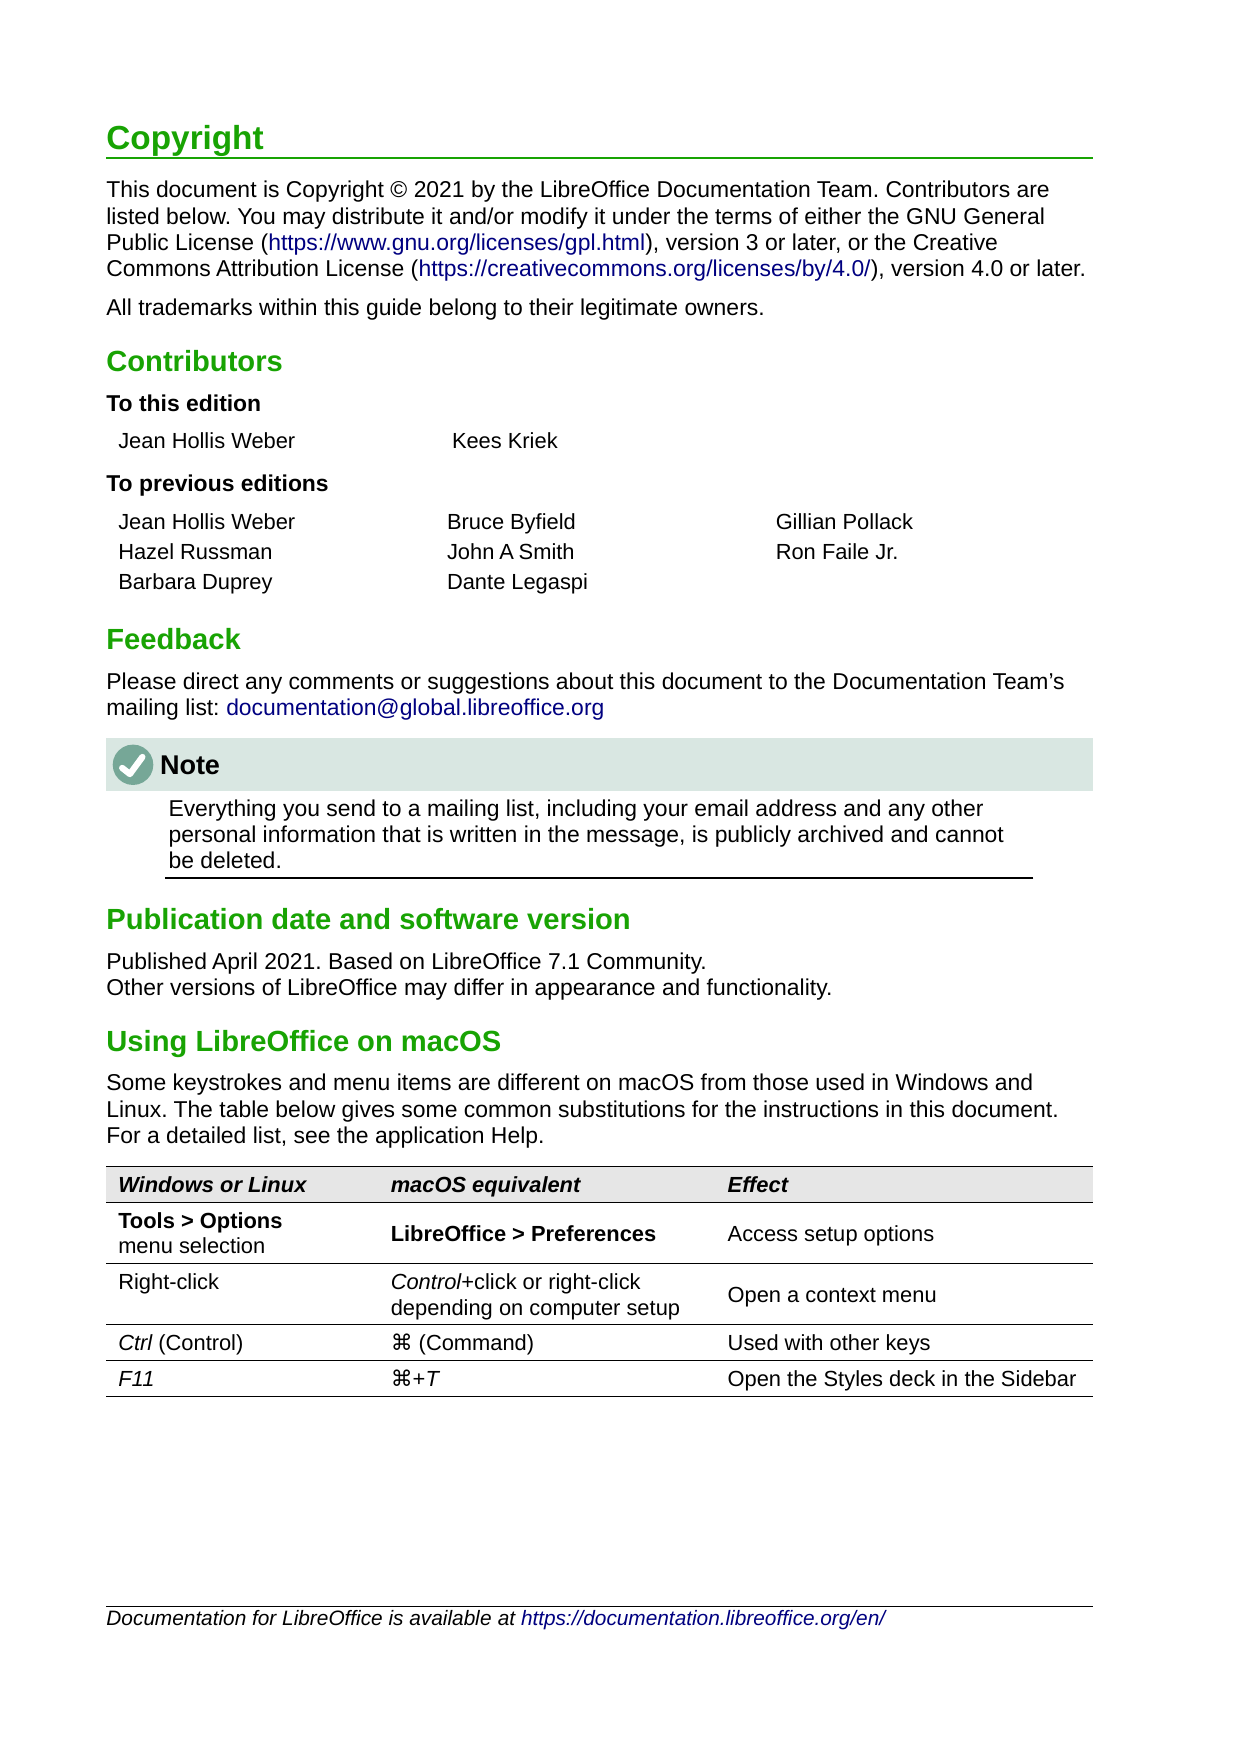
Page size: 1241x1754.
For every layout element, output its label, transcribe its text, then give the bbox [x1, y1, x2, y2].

text Please direct any comments or suggestions about this document to the Documentation Team’s mailing list: documentation@global.libreoffice.org [106, 668, 1093, 720]
text To this edition [106, 389, 1093, 416]
table_header Jean Hollis Weber [106, 429, 440, 458]
table_header macOS equivalent [379, 1167, 716, 1202]
table_cell Access setup options [716, 1203, 1093, 1263]
table_cell Open a context menu [716, 1264, 1093, 1324]
text All trademarks within this guide belong to their legitimate owners. [106, 294, 1093, 321]
table_cell ⌘ (Command) [379, 1325, 716, 1360]
table_header Jean Hollis Weber [106, 509, 435, 539]
table_cell Ron Faile Jr. [764, 539, 1093, 569]
text This document is Copyright © 2021 by the LibreOffice Documentation Team. Contributors are listed below. You may distribute it and/or modify it under the terms of either the GNU General Public License (https://www.gnu.org/licenses/gpl.html), version 3 or later, or the Creative Commons Attribution License (https://creativecommons.org/licenses/by/4.0/), version 4.0 or later. [106, 176, 1093, 282]
table_cell Control+click or right-click depending on computer setup [379, 1264, 716, 1324]
table_cell ⌘+T [379, 1361, 716, 1396]
table_cell F11 [106, 1361, 379, 1396]
table_header Windows or Linux [106, 1167, 379, 1202]
table_header Effect [716, 1167, 1093, 1202]
table_cell Tools > Options menu selection [106, 1203, 379, 1263]
table_cell Ctrl (Control) [106, 1325, 379, 1360]
text Published April 2021. Based on LibreOffice 7.1 Community. Other versions of LibreOffice may differ in appearance and functionality. [106, 948, 1093, 1000]
subtitle Using LibreOffice on macOS [106, 1024, 1093, 1057]
subtitle Note [106, 738, 1093, 791]
table_cell Open the Styles deck in the Sidebar [716, 1361, 1093, 1396]
table_cell Hazel Russman [106, 539, 435, 569]
table_header [766, 429, 1093, 458]
subtitle Copyright [106, 118, 1093, 157]
text Some keystrokes and menu items are different on macOS from those used in Windows and Linux. The table below gives some common substitutions for the instructions in this document. For a detailed list, see the application Help. [106, 1069, 1093, 1148]
text Everything you send to a mailing list, including your email address and any other personal information that is written in the message, is publicly archived and cannot be deleted. [165, 791, 1033, 877]
table_header Kees Kriek [440, 429, 766, 458]
subtitle Contributors [106, 344, 1093, 378]
table_header Gillian Pollack [764, 509, 1093, 539]
table_cell Dante Legaspi [435, 569, 764, 599]
subtitle Publication date and software version [106, 902, 1093, 936]
subtitle Feedback [106, 622, 1093, 656]
text To previous editions [106, 470, 1093, 496]
table_header Bruce Byfield [435, 509, 764, 539]
table_cell Barbara Duprey [106, 569, 435, 599]
table_cell LibreOffice > Preferences [379, 1203, 716, 1263]
table_cell John A Smith [435, 539, 764, 569]
table_cell [764, 569, 1093, 599]
table_cell Used with other keys [716, 1325, 1093, 1360]
table_cell Right-click [106, 1264, 379, 1324]
